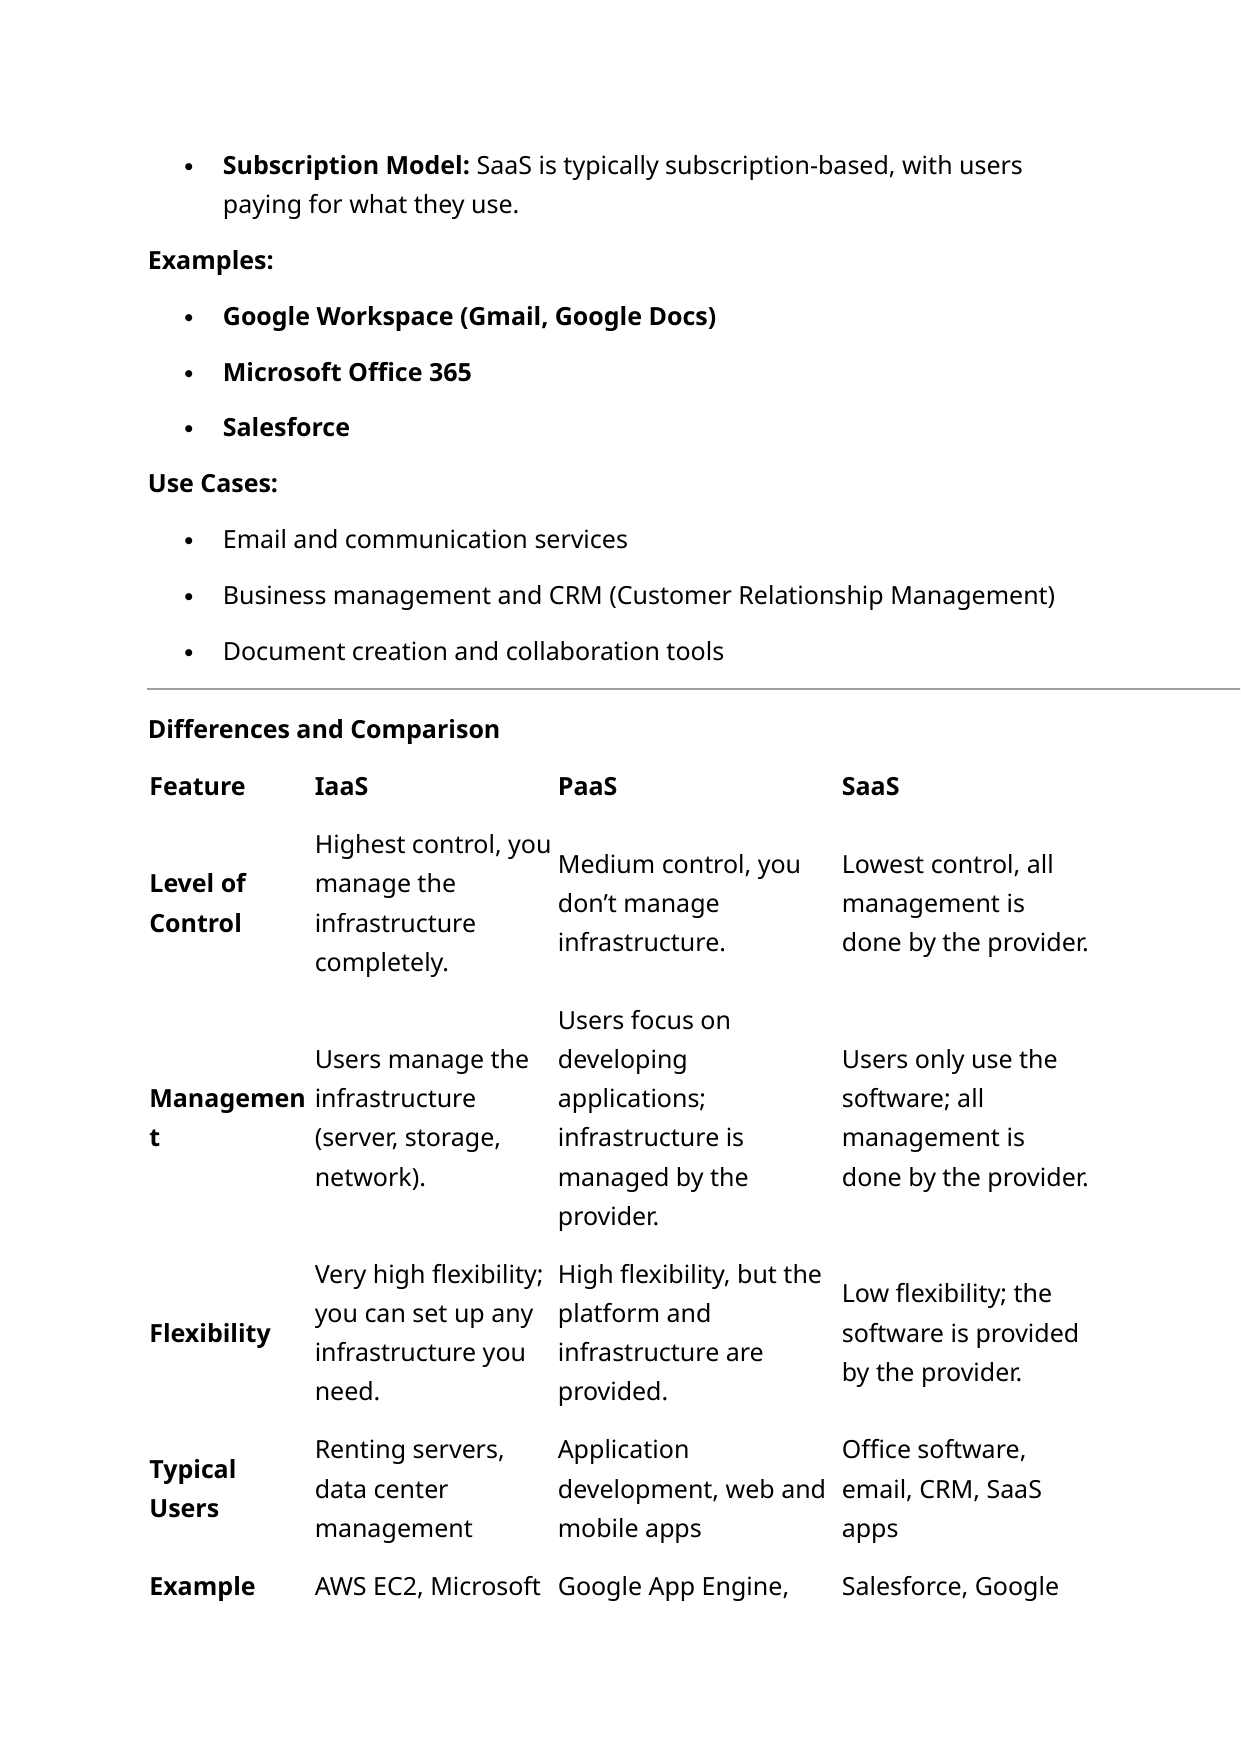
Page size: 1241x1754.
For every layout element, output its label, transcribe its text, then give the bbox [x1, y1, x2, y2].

table_header Feature [148, 767, 313, 825]
list Google Workspace (Gmail, Google Docs) [185, 298, 1093, 332]
table_cell Lowest control, all management is done by the provider. [840, 825, 1093, 1001]
list Business management and CRM (Customer Relationship Management) [185, 578, 1093, 612]
table_cell Medium control, you don’t manage infrastructure. [556, 825, 840, 1001]
text Differences and Comparison [148, 711, 1093, 745]
table_cell Renting servers, data center management [313, 1431, 556, 1567]
table_header PaaS [556, 767, 840, 825]
table_cell AWS EC2, Microsoft [313, 1567, 556, 1604]
table_cell Google App Engine, [556, 1567, 840, 1604]
table_cell High flexibility, but the platform and infrastructure are provided. [556, 1255, 840, 1431]
list Microsoft Office 365 [185, 354, 1093, 388]
list Salesforce [185, 410, 1093, 444]
text Examples: [148, 243, 1093, 277]
table_cell Example [148, 1567, 313, 1604]
table_header IaaS [313, 767, 556, 825]
list Subscription Model: SaaS is typically subscription-based, with users paying for what they use. [185, 148, 1093, 221]
text Use Cases: [148, 466, 1093, 500]
list Email and communication services [185, 522, 1093, 556]
table_cell Management [148, 1001, 313, 1255]
table_cell Office software, email, CRM, SaaS apps [840, 1431, 1093, 1567]
list Document creation and collaboration tools [185, 633, 1093, 667]
table_cell Typical Users [148, 1431, 313, 1567]
table_cell Low flexibility; the software is provided by the provider. [840, 1255, 1093, 1431]
table_cell Highest control, you manage the infrastructure completely. [313, 825, 556, 1001]
table_cell Salesforce, Google [840, 1567, 1093, 1604]
table_cell Application development, web and mobile apps [556, 1431, 840, 1567]
table_header SaaS [840, 767, 1093, 825]
table_cell Users manage the infrastructure (server, storage, network). [313, 1001, 556, 1255]
table_cell Very high flexibility; you can set up any infrastructure you need. [313, 1255, 556, 1431]
table_cell Users focus on developing applications; infrastructure is managed by the provider. [556, 1001, 840, 1255]
table_cell Users only use the software; all management is done by the provider. [840, 1001, 1093, 1255]
table_cell Level of Control [148, 825, 313, 1001]
table_cell Flexibility [148, 1255, 313, 1431]
